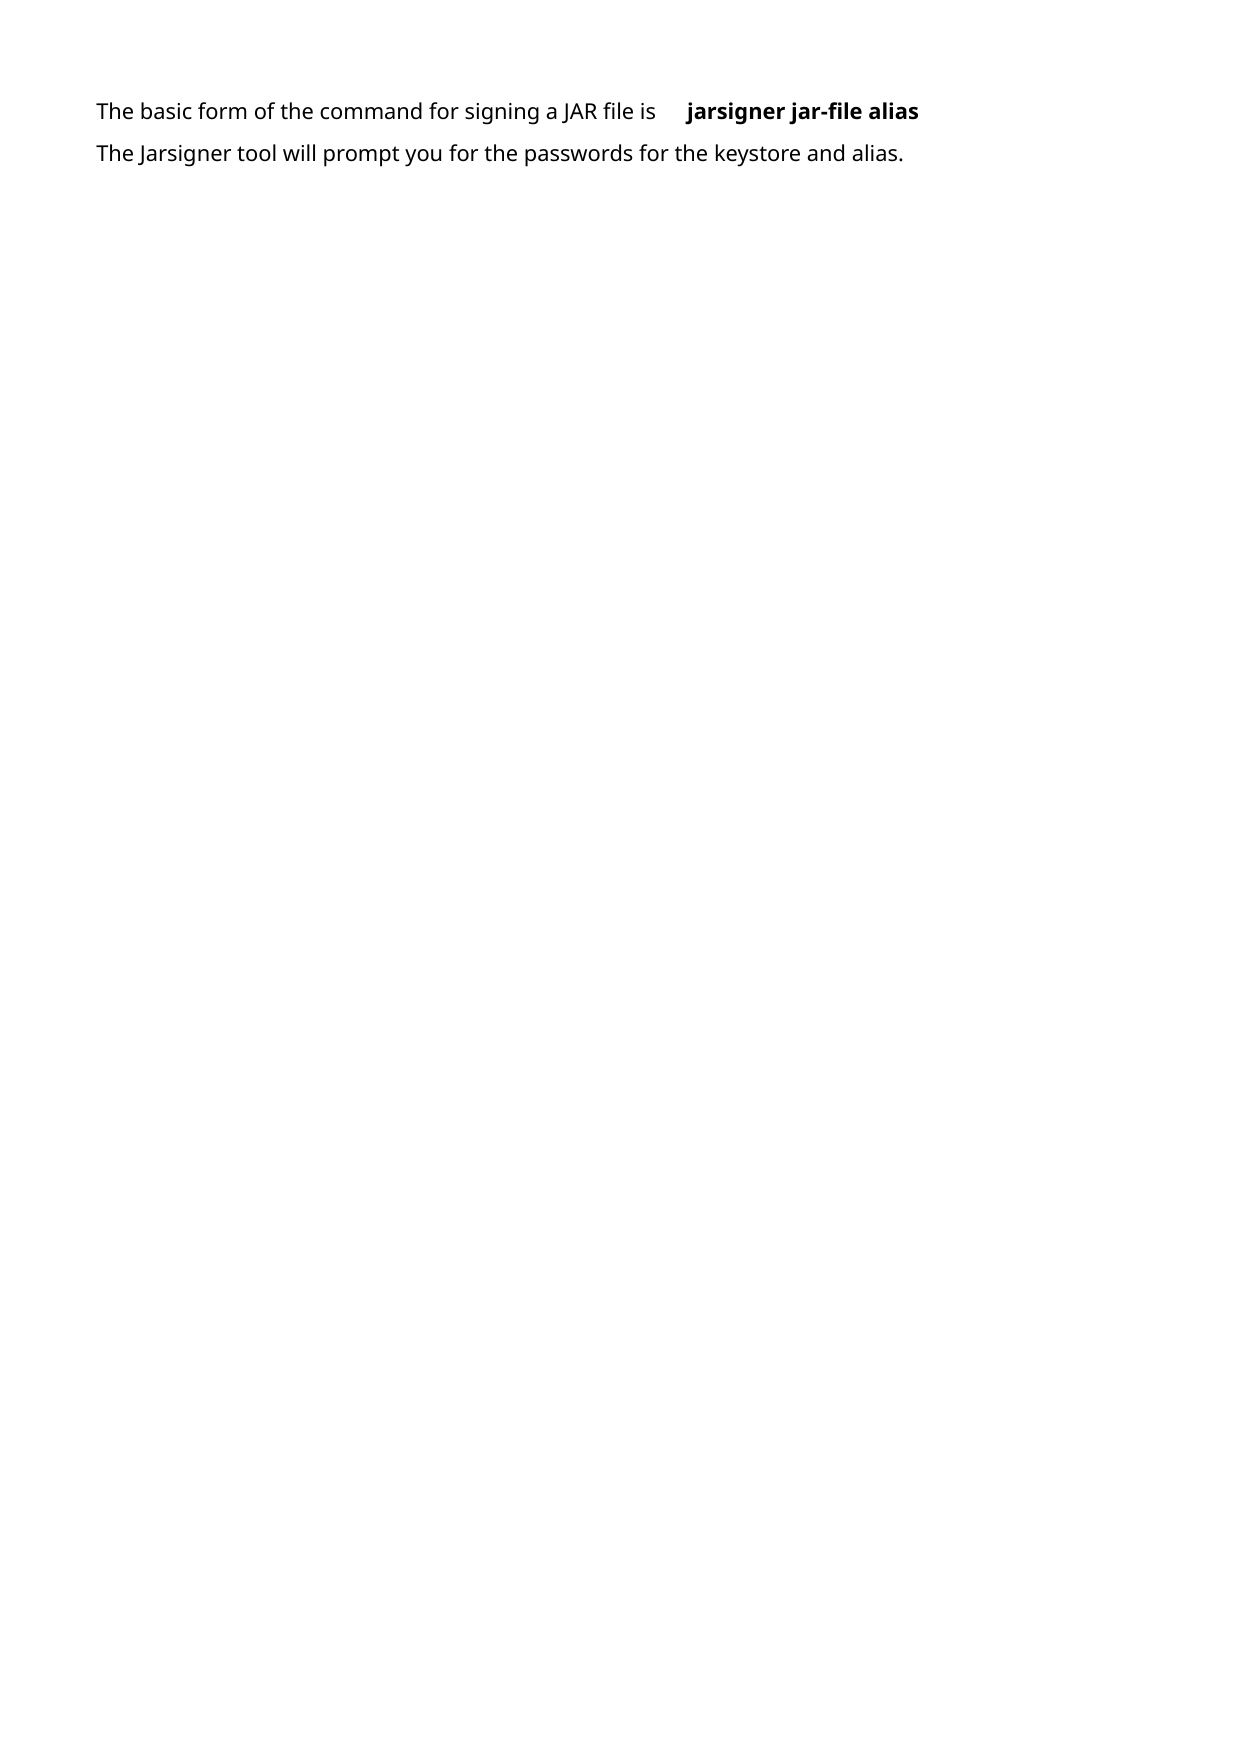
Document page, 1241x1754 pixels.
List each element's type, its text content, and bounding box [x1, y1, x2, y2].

text The Jarsigner tool will prompt you for the passwords for the keystore and alias. [96, 138, 1144, 167]
text The basic form of the command for signing a JAR file is jarsigner jar-file alias [96, 96, 1144, 126]
